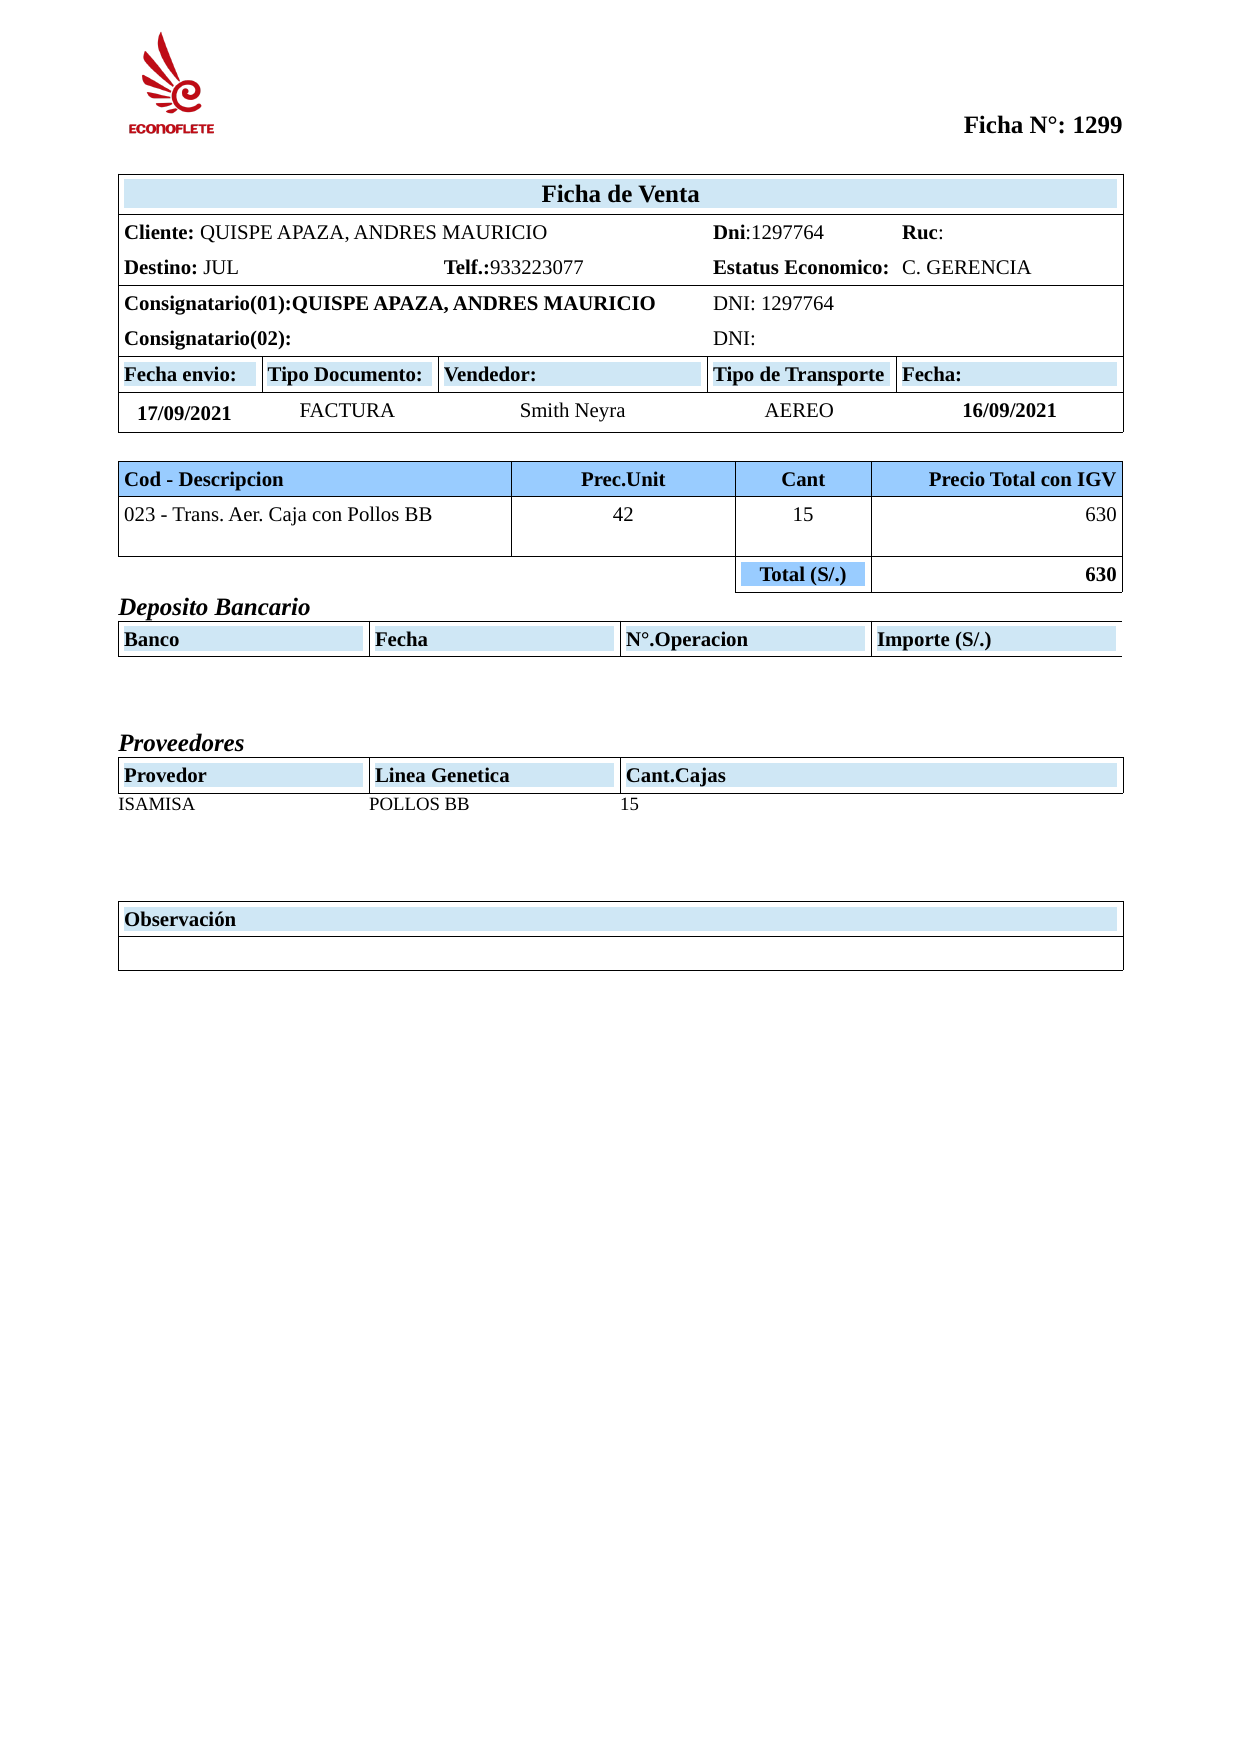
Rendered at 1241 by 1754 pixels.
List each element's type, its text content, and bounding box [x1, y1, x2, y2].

table_header Observación [119, 902, 1123, 936]
table_header Prec.Unit [512, 462, 735, 496]
table_header Banco [119, 622, 369, 656]
table_cell Dni:1297764 [707, 215, 896, 249]
table_header N°.Operacion [621, 622, 871, 656]
table_cell 15 [620, 794, 1123, 814]
table_cell 17/09/2021 [119, 393, 262, 432]
table_header Ficha de Venta [119, 175, 1123, 214]
table_cell Destino: JUL [119, 249, 438, 285]
table_cell [118, 557, 511, 592]
table_cell Telf.:933223077 [438, 249, 707, 285]
table_cell [620, 657, 871, 680]
table_cell [871, 657, 1122, 680]
picture [118, 31, 225, 134]
table_header Cod - Descripcion [119, 462, 511, 496]
table_cell [119, 937, 1123, 969]
table_cell DNI: 1297764 [707, 286, 1123, 321]
table_cell 630 [872, 497, 1122, 556]
table_cell [369, 705, 620, 728]
table_cell [118, 879, 369, 901]
text Deposito Bancario [118, 592, 1122, 621]
table_cell [871, 680, 1122, 704]
table_cell Consignatario(02): [119, 321, 707, 356]
table_header Cant [736, 462, 871, 496]
table_cell [511, 557, 735, 592]
table_cell [118, 657, 369, 680]
table_cell [369, 680, 620, 704]
table_cell Fecha envio: [119, 357, 262, 392]
table_cell [620, 705, 871, 728]
table_cell Tipo de Transporte [708, 357, 896, 392]
table_cell [118, 858, 369, 879]
table_header Provedor [119, 758, 369, 793]
text Proveedores [118, 728, 1122, 757]
table_cell Total (S/.) [736, 557, 871, 592]
table_cell Vendedor: [439, 357, 707, 392]
table_cell 42 [512, 497, 735, 556]
table_cell 630 [872, 557, 1122, 592]
table_cell Tipo Documento: [263, 357, 438, 392]
table_cell [118, 705, 369, 728]
table_cell POLLOS BB [369, 794, 620, 814]
table_cell Consignatario(01):QUISPE APAZA, ANDRES MAURICIO [119, 286, 707, 321]
table_header Precio Total con IGV [872, 462, 1122, 496]
table_cell ISAMISA [118, 794, 369, 814]
table_cell [118, 836, 369, 858]
table_cell [620, 836, 1123, 858]
table_cell Smith Neyra [438, 393, 707, 432]
table_cell [871, 705, 1122, 728]
table_cell [620, 680, 871, 704]
table_cell 023 - Trans. Aer. Caja con Pollos BB [119, 497, 511, 556]
table_cell Ruc: [896, 215, 1123, 249]
table_cell Fecha: [897, 357, 1123, 392]
table_cell Estatus Economico: [707, 249, 896, 285]
table_cell [369, 858, 620, 879]
table_cell [620, 815, 1123, 836]
table_cell [118, 680, 369, 704]
table_cell C. GERENCIA [896, 249, 1123, 285]
table_header Linea Genetica [370, 758, 620, 793]
table_cell [118, 815, 369, 836]
table_cell AEREO [707, 393, 896, 432]
table_cell FACTURA [262, 393, 438, 432]
table_header Importe (S/.) [872, 622, 1122, 656]
table_cell 16/09/2021 [896, 393, 1123, 432]
table_cell 15 [736, 497, 871, 556]
table_cell [620, 879, 1123, 901]
table_cell [369, 815, 620, 836]
table_cell DNI: [707, 321, 1123, 356]
table_cell [369, 657, 620, 680]
table_cell [620, 858, 1123, 879]
table_header Cant.Cajas [621, 758, 1123, 793]
table_header Fecha [370, 622, 620, 656]
table_cell Cliente: QUISPE APAZA, ANDRES MAURICIO [119, 215, 707, 249]
table_cell [369, 836, 620, 858]
table_cell [369, 879, 620, 901]
